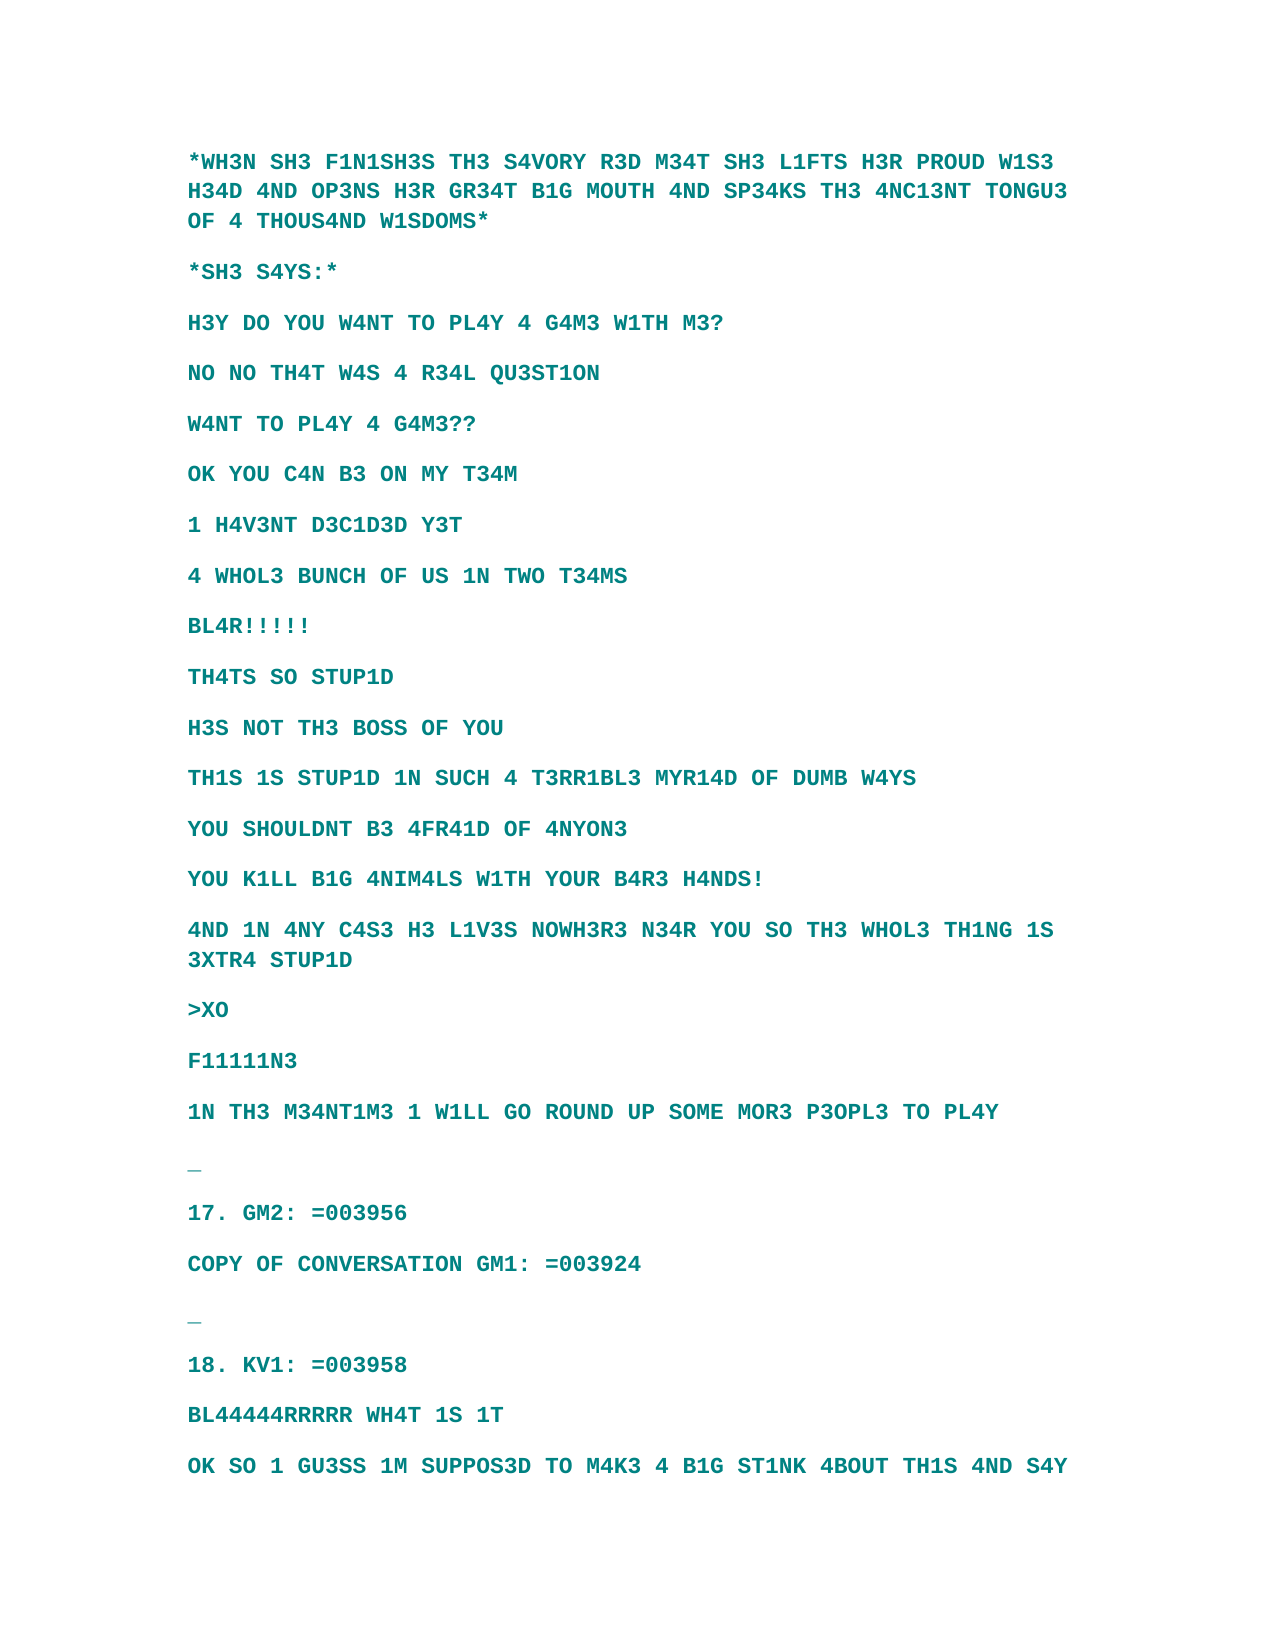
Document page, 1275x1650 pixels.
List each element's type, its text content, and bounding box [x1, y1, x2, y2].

text _ [187, 1302, 1087, 1328]
text *WH3N SH3 F1N1SH3S TH3 S4VORY R3D M34T SH3 L1FTS H3R PROUD W1S3 H34D 4ND OP3NS H3R GR34T B1G MOUTH 4ND SP34KS TH3 4NC13NT TONGU3 OF 4 THOUS4ND W1SDOMS* [187, 150, 1087, 236]
text TH1S 1S STUP1D 1N SUCH 4 T3RR1BL3 MYR14D OF DUMB W4YS [187, 766, 1087, 792]
text COPY OF CONVERSATION GM1: =003924 [187, 1252, 1087, 1278]
text YOU SHOULDNT B3 4FR41D OF 4NYON3 [187, 817, 1087, 843]
text 1N TH3 M34NT1M3 1 W1LL GO ROUND UP SOME MOR3 P3OPL3 TO PL4Y [187, 1100, 1087, 1126]
text BL4R!!!!! [187, 614, 1087, 641]
text 17. GM2: =003956 [187, 1201, 1087, 1227]
text OK SO 1 GU3SS 1M SUPPOS3D TO M4K3 4 B1G ST1NK 4BOUT TH1S 4ND S4Y [187, 1454, 1087, 1480]
text NO NO TH4T W4S 4 R34L QU3ST1ON [187, 361, 1087, 387]
text 1 H4V3NT D3C1D3D Y3T [187, 513, 1087, 539]
text BL44444RRRRR WH4T 1S 1T [187, 1404, 1087, 1430]
text F11111N3 [187, 1049, 1087, 1075]
text 4 WHOL3 BUNCH OF US 1N TWO T34MS [187, 564, 1087, 590]
text YOU K1LL B1G 4NIM4LS W1TH YOUR B4R3 H4NDS! [187, 868, 1087, 894]
text 4ND 1N 4NY C4S3 H3 L1V3S NOWH3R3 N34R YOU SO TH3 WHOL3 TH1NG 1S 3XTR4 STUP1D [187, 918, 1087, 974]
text TH4TS SO STUP1D [187, 665, 1087, 691]
text W4NT TO PL4Y 4 G4M3?? [187, 412, 1087, 438]
text 18. KV1: =003958 [187, 1353, 1087, 1379]
text >XO [187, 999, 1087, 1025]
text H3S NOT TH3 BOSS OF YOU [187, 716, 1087, 742]
text H3Y DO YOU W4NT TO PL4Y 4 G4M3 W1TH M3? [187, 311, 1087, 337]
text OK YOU C4N B3 ON MY T34M [187, 463, 1087, 489]
text *SH3 S4YS:* [187, 260, 1087, 286]
text _ [187, 1151, 1087, 1177]
